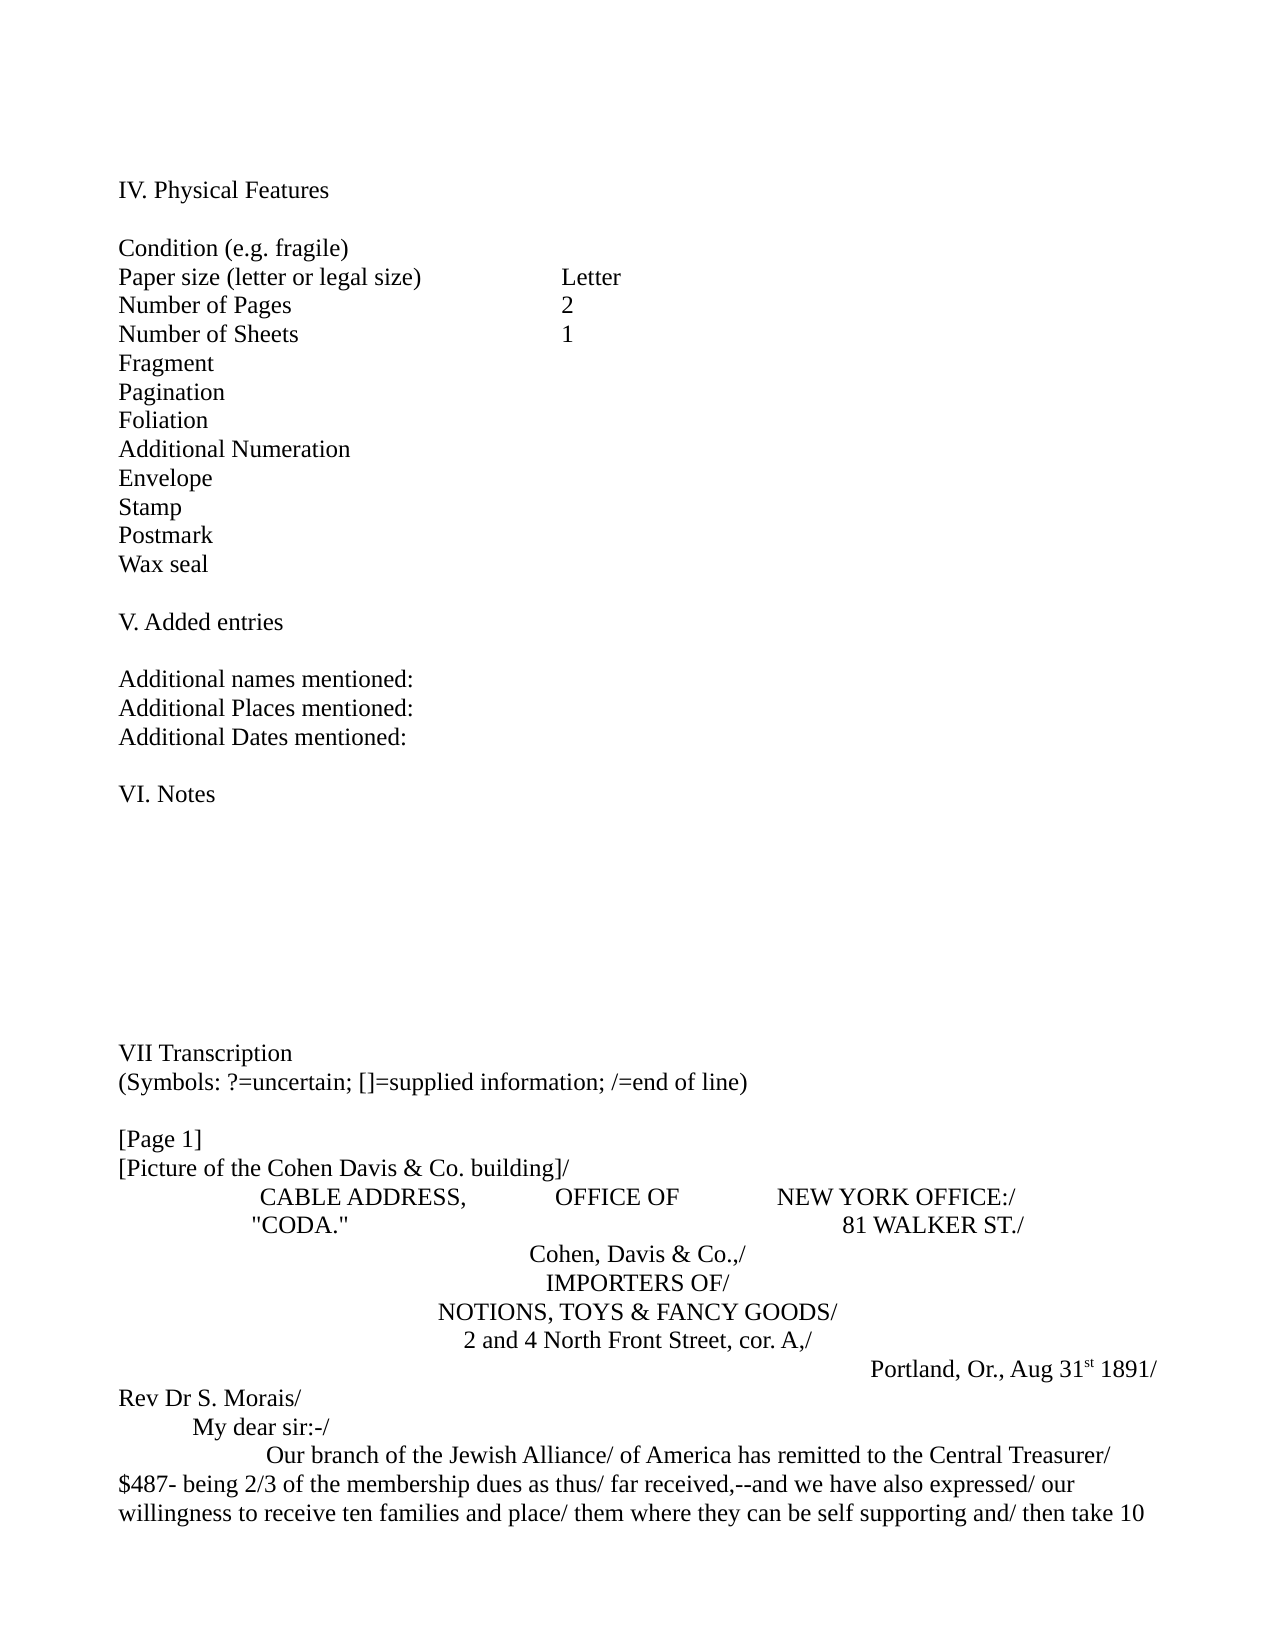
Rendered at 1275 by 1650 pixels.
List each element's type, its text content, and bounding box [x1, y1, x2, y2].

text IV. Physical Features [118, 176, 1157, 204]
text IMPORTERS OF/ [118, 1268, 1157, 1297]
text Postma rk [118, 521, 1157, 549]
text VI. Notes [118, 779, 1157, 808]
text Our branch of the Jewish Alliance/ of America has remitted to the Central Treasurer/ $487- being 2/3 of the membership dues as thus/ far received,--and we have also expressed/ our willingness to receive ten families and place/ them where they can be self supporting and/ then take 10 [118, 1441, 1157, 1527]
text Number of Sheets 1 [118, 319, 1157, 348]
text V. Added entries [118, 607, 1157, 636]
text Pagination [118, 377, 1157, 406]
text Wax seal [118, 549, 1157, 578]
text "CODA." 81 WALKER ST./ [118, 1211, 1157, 1239]
text 2 and 4 North Front Street, cor. A,/ [118, 1326, 1157, 1354]
text Condition (e.g. fragile) [118, 233, 1157, 262]
text Envelope [118, 463, 1157, 492]
text Portland, Or., Aug 31st 1891/ [118, 1354, 1157, 1383]
text Rev Dr S. Morais/ [118, 1383, 1157, 1412]
text NOTIONS, TOYS & FANCY GOODS/ [118, 1297, 1157, 1326]
text CABLE ADDRESS, OFFICE OF NEW YORK OFFICE:/ [118, 1182, 1157, 1211]
text Additional Places mentioned: [118, 693, 1157, 722]
text Fragment [118, 348, 1157, 377]
text Additional Dates mentioned: [118, 722, 1157, 751]
text [Picture of the Cohen Davis & Co. building]/ [118, 1153, 1157, 1182]
text Additional Numeration [118, 434, 1157, 463]
text Foliation [118, 406, 1157, 434]
text Additional names mentioned: [118, 664, 1157, 693]
text My dear sir:-/ [118, 1412, 1157, 1441]
text Cohen, Davis & Co.,/ [118, 1239, 1157, 1268]
text Paper size (letter or legal size) Letter [118, 262, 1157, 291]
text Stamp [118, 492, 1157, 521]
text [Page 1] [118, 1124, 1157, 1153]
text (Symbols: ?=uncertain; []=supplied information; /=end of line) [118, 1067, 1157, 1096]
text Number of Pages 2 [118, 291, 1157, 319]
text VII Transcription [118, 1038, 1157, 1067]
